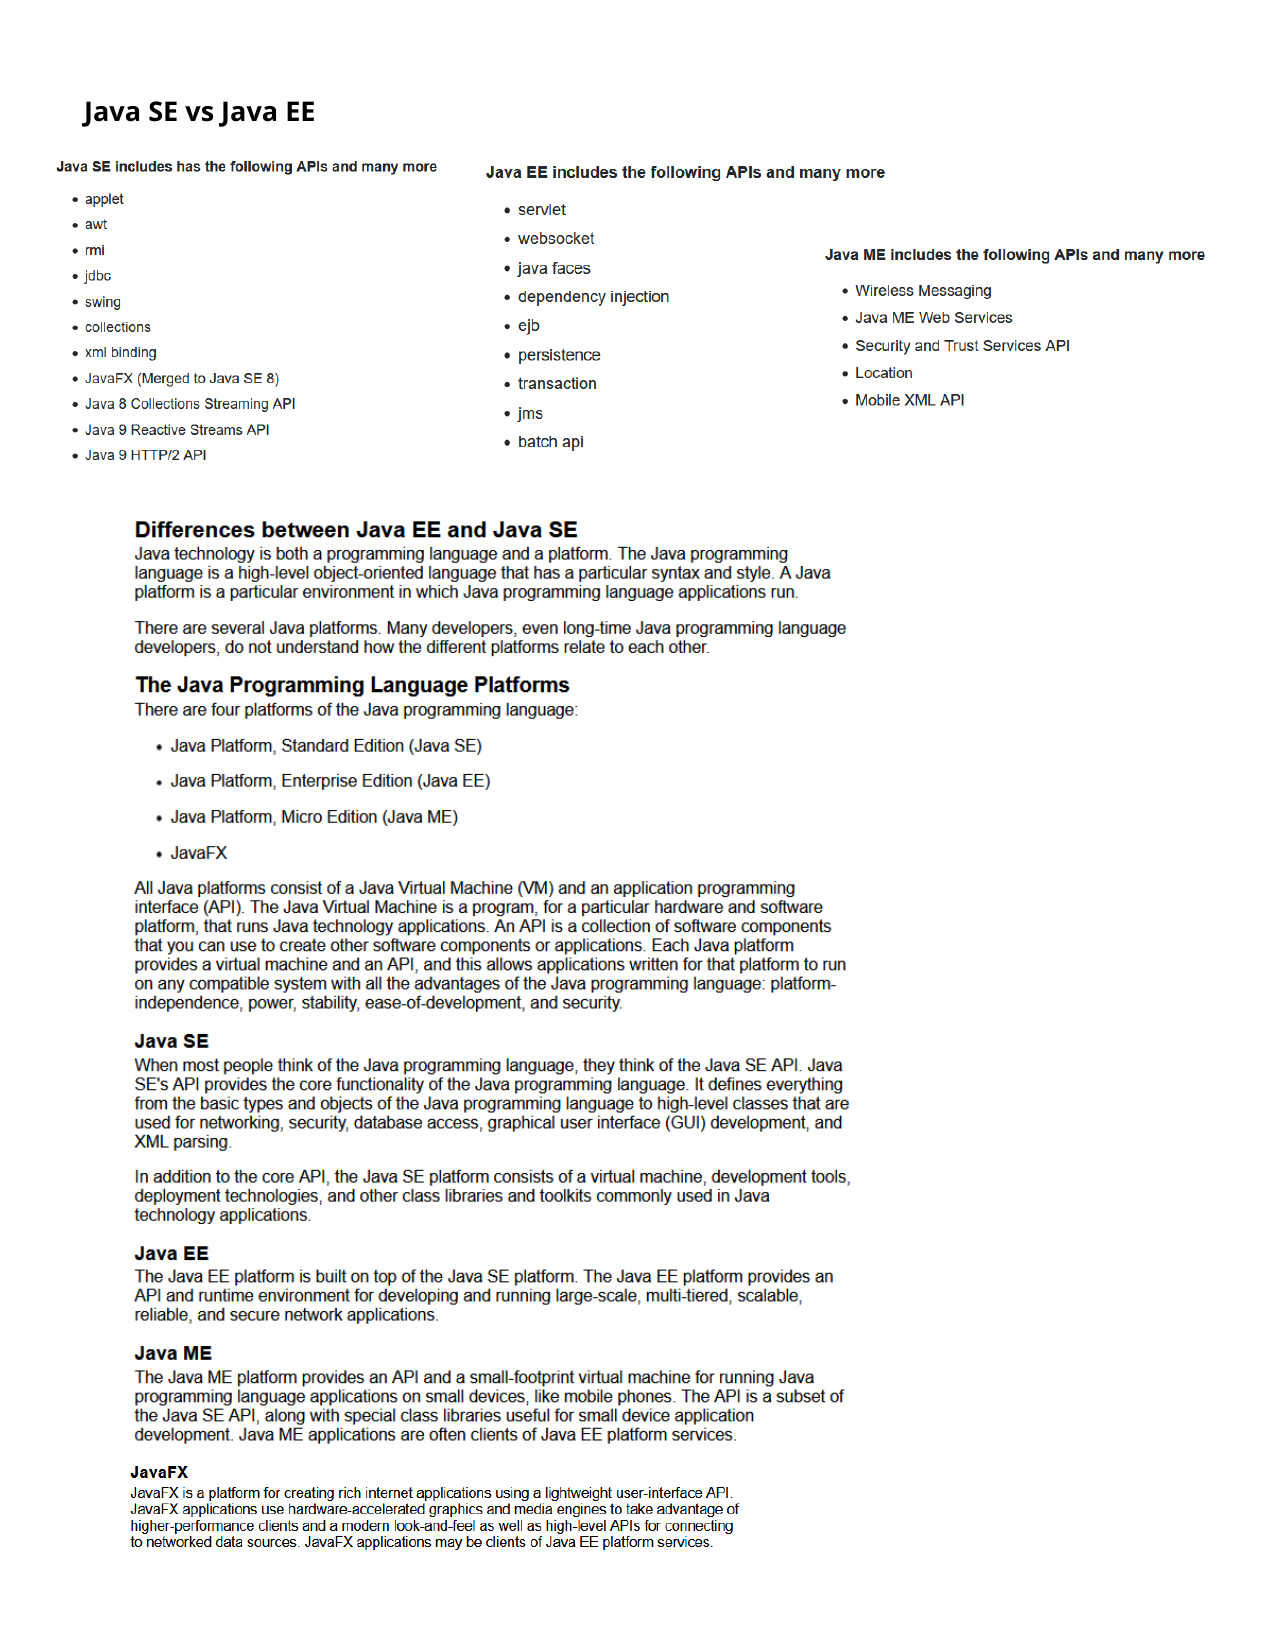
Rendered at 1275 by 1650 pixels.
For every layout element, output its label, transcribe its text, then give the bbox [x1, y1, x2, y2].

picture [130, 515, 856, 1449]
picture [56, 157, 439, 466]
picture [482, 163, 1209, 455]
picture [125, 1462, 744, 1555]
text Java SE vs Java EE [84, 93, 1188, 130]
